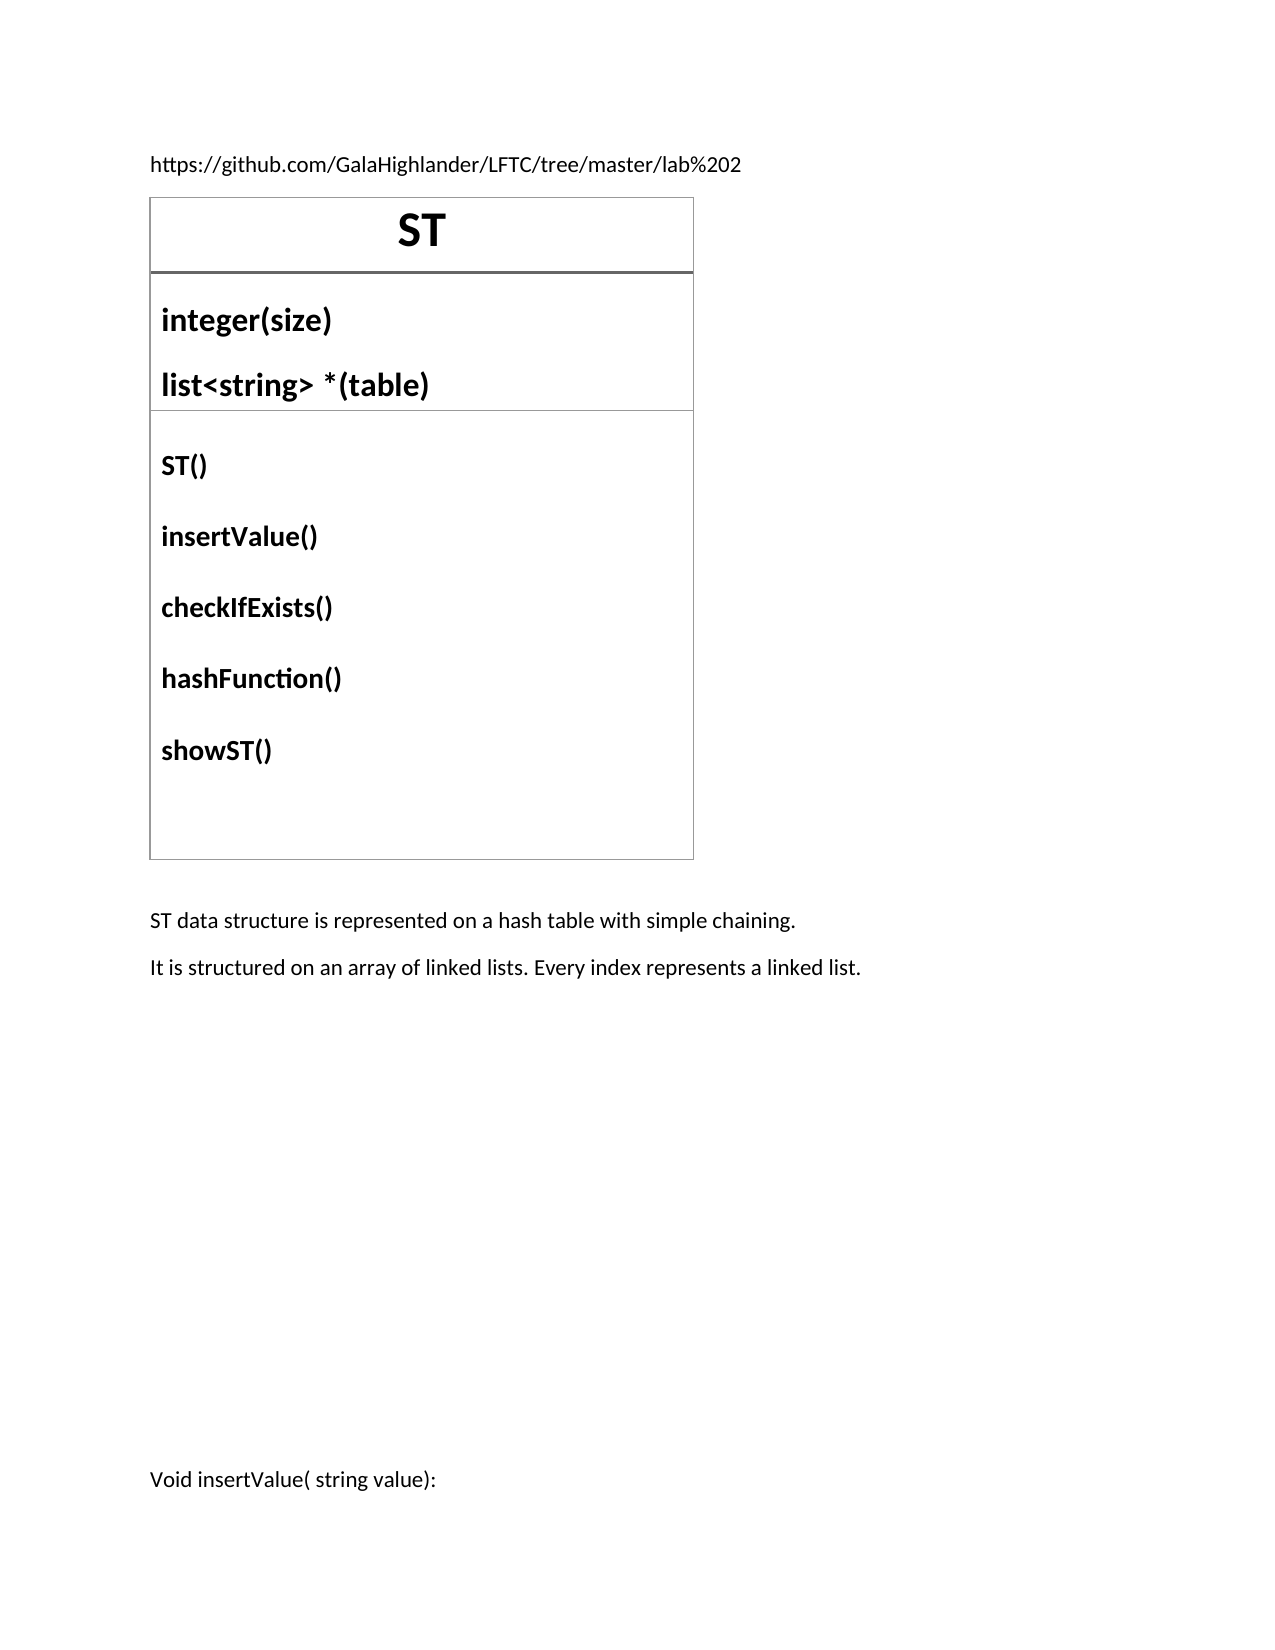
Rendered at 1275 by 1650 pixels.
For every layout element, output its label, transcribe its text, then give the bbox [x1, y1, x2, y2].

table_cell ST() insertValue() checkIfExists() hashFunction() showST() [151, 411, 693, 859]
text https://github.com/GalaHighlander/LFTC/tree/master/lab%202 [150, 150, 1125, 178]
table_cell integer(size) list<string> *(table) [151, 274, 693, 410]
text It is structured on an array of linked lists. Every index represents a linked list. [150, 953, 1125, 981]
text ST data structure is represented on a hash table with simple chaining. [150, 907, 1125, 935]
table_header ST [151, 198, 693, 271]
text Void insertValue( string value): [150, 1465, 1125, 1493]
